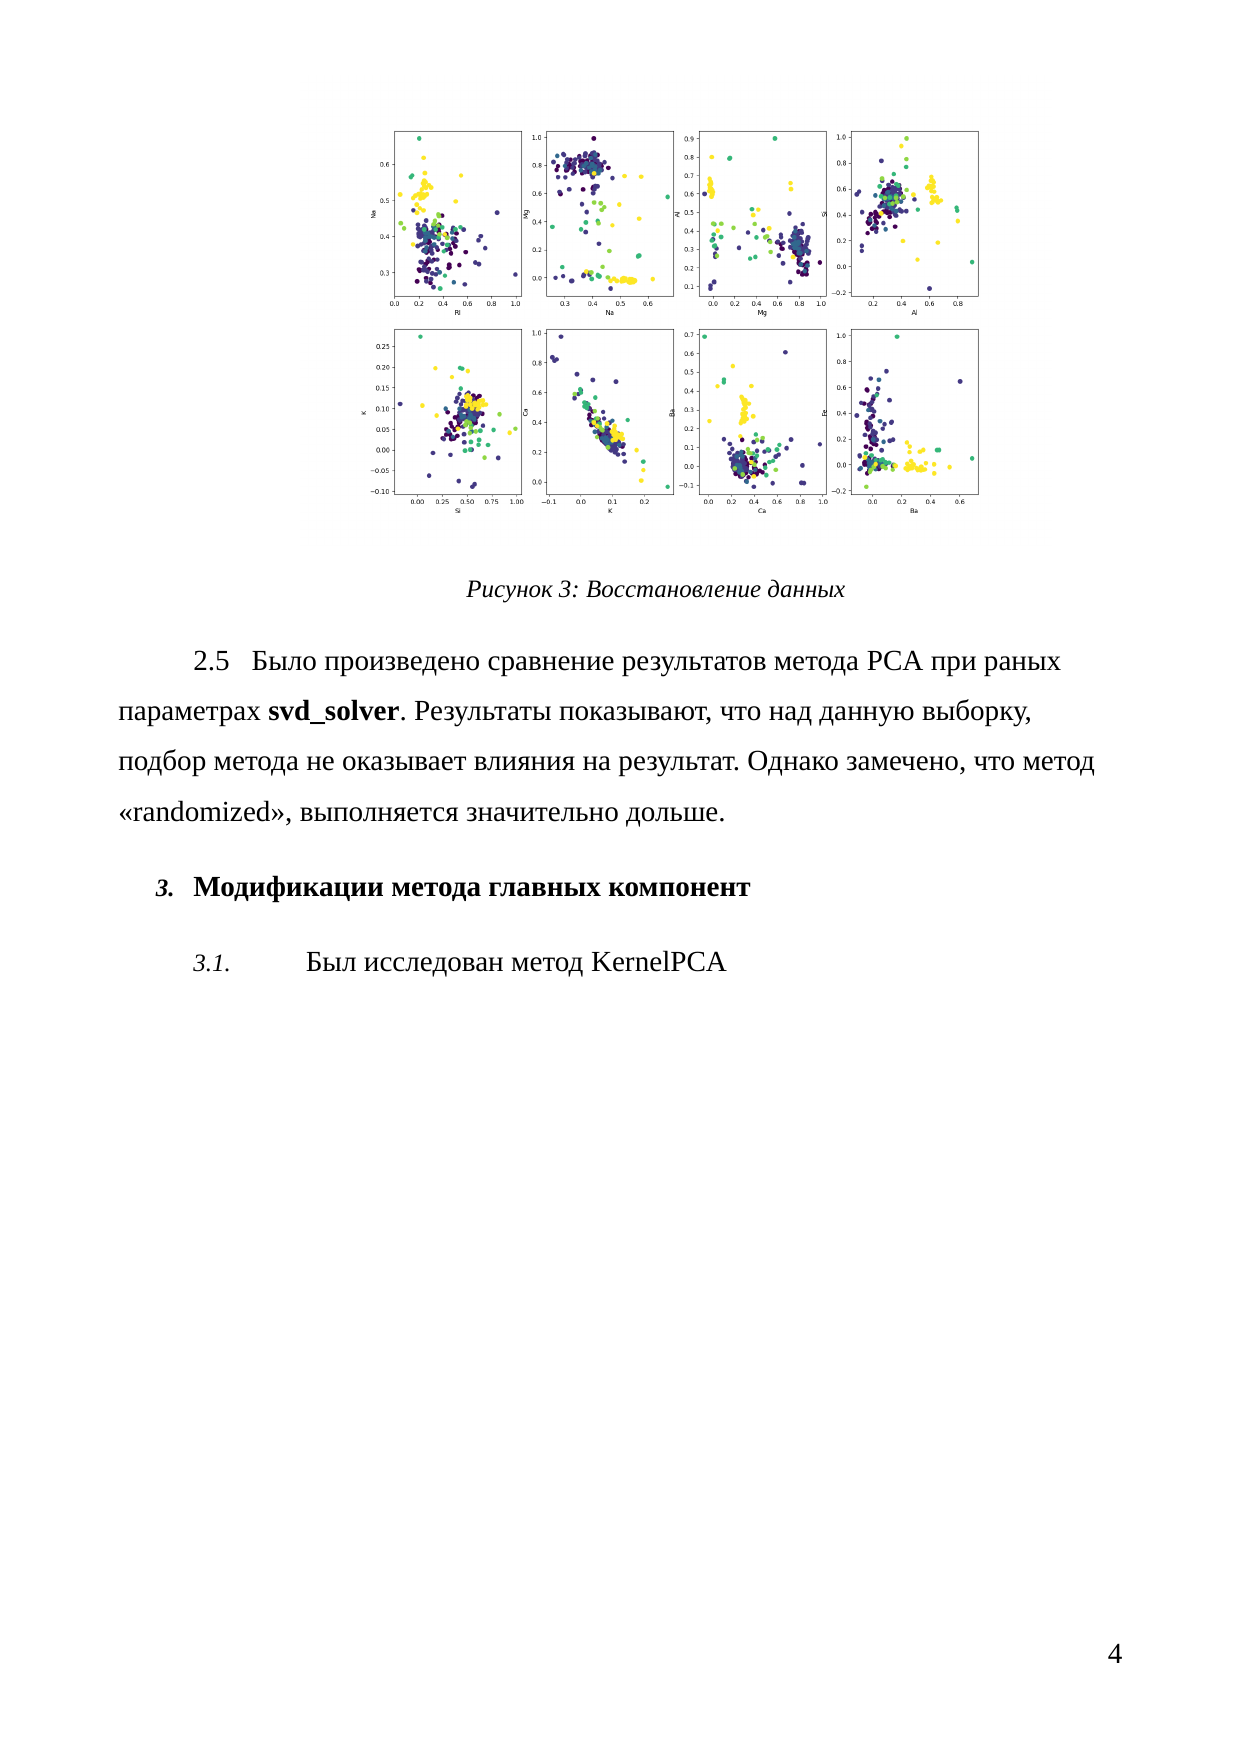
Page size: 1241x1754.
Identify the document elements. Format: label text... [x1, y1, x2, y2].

list Был исследован метод KernelPCA [193, 944, 1122, 978]
text 2.5 Было произведено сравнение результатов метода PCA при раных параметрах svd_solver. Результаты показывают, что над данную выборку, подбор метода не оказывает влияния на результат. Однако замечено, что метод «randomized», выполняется значительно дольше. [118, 643, 1122, 827]
list Модификации метода главных компонент [156, 869, 1122, 902]
text Рисунок 3: Восстановление данных [118, 574, 1122, 603]
